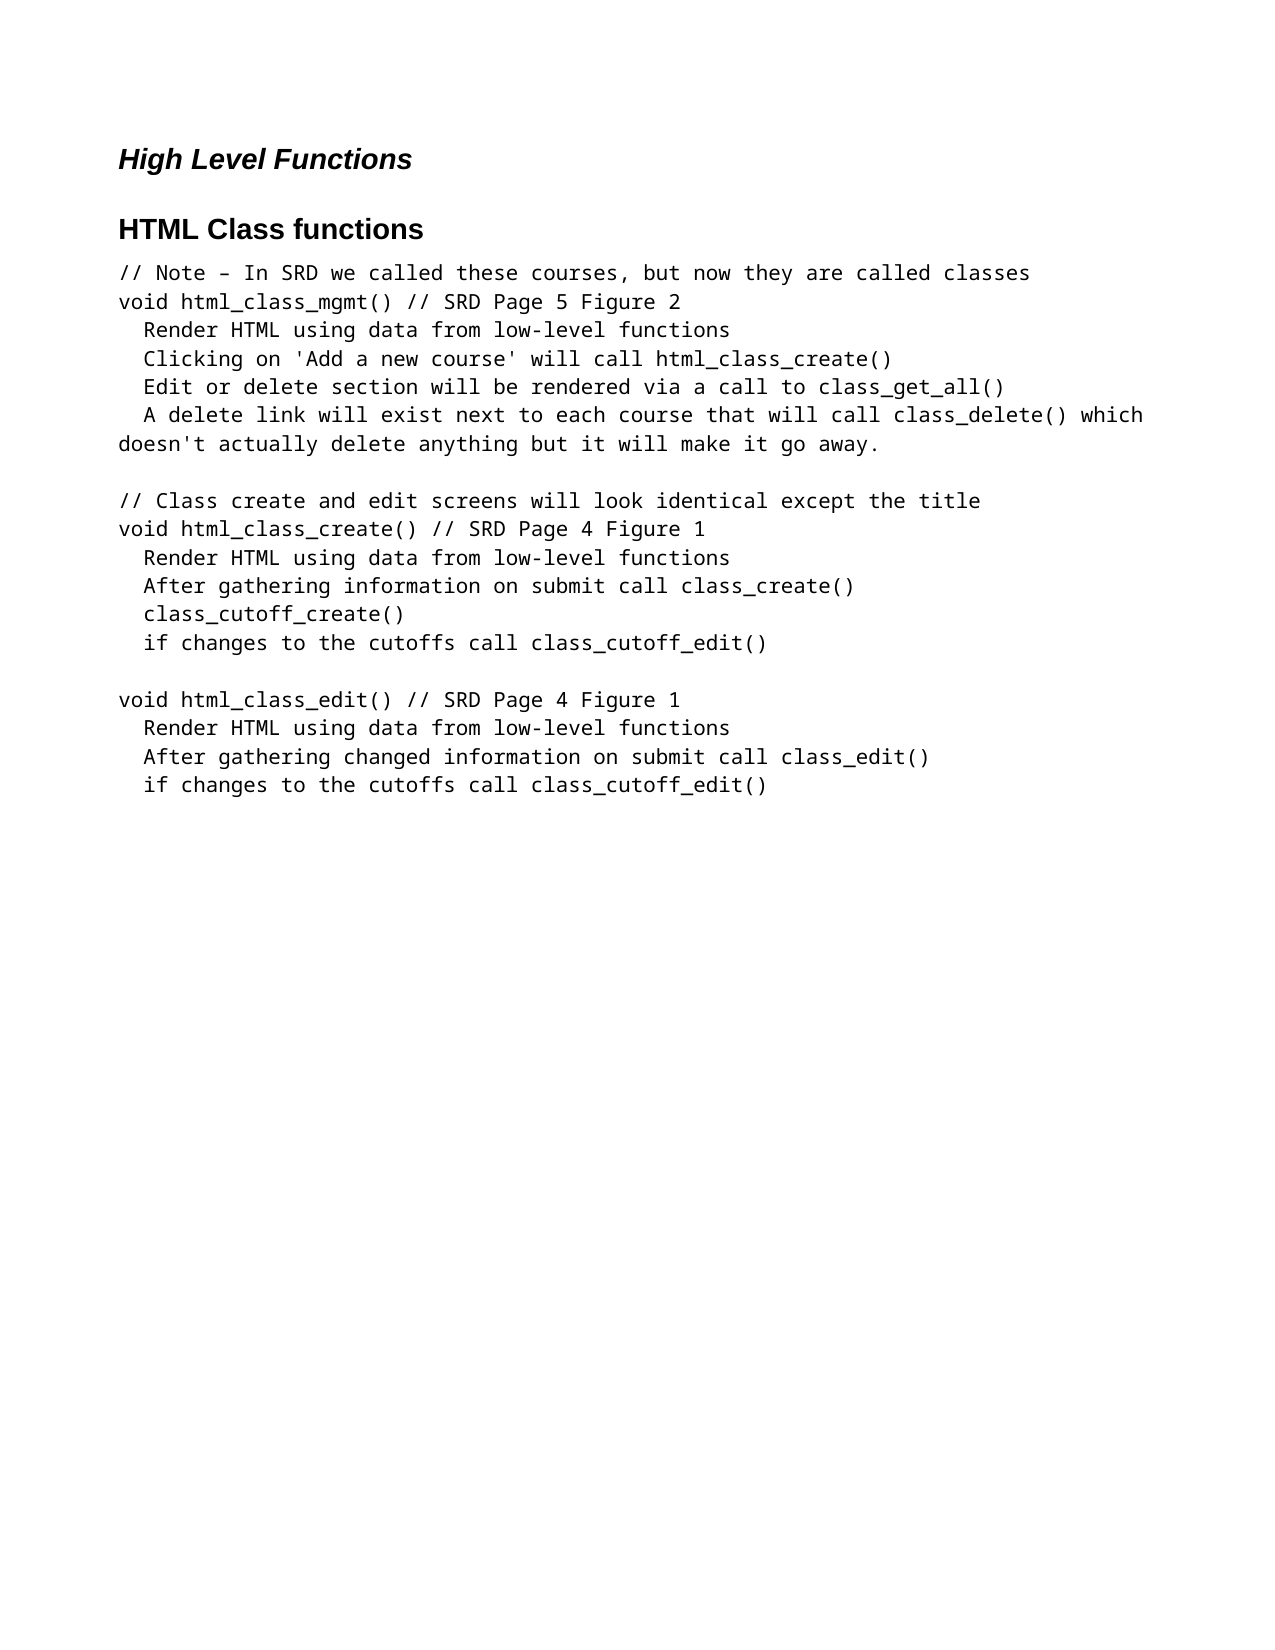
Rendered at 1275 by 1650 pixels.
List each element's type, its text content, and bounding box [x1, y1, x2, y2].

subtitle High Level Functions [118, 143, 1157, 176]
text // Class create and edit screens will look identical except the title [118, 486, 1157, 514]
text void html_class_mgmt() // SRD Page 5 Figure 2 [118, 287, 1157, 315]
text Clicking on 'Add a new course' will call html_class_create() [118, 344, 1157, 372]
text After gathering changed information on submit call class_edit() [118, 742, 1157, 770]
text // Note – In SRD we called these courses, but now they are called classes [118, 258, 1157, 287]
text void html_class_create() // SRD Page 4 Figure 1 [118, 514, 1157, 543]
text if changes to the cutoffs call class_cutoff_edit() [118, 770, 1157, 799]
text Render HTML using data from low-level functions [118, 713, 1157, 742]
text Render HTML using data from low-level functions [118, 543, 1157, 571]
subtitle HTML Class functions [118, 213, 1157, 246]
text void html_class_edit() // SRD Page 4 Figure 1 [118, 685, 1157, 713]
text After gathering information on submit call class_create() [118, 571, 1157, 599]
text class_cutoff_create() [118, 599, 1157, 628]
text A delete link will exist next to each course that will call class_delete() which doesn't actually delete anything but it will make it go away. [118, 401, 1157, 457]
text Render HTML using data from low-level functions [118, 315, 1157, 344]
text if changes to the cutoffs call class_cutoff_edit() [118, 628, 1157, 656]
text Edit or delete section will be rendered via a call to class_get_all() [118, 372, 1157, 401]
